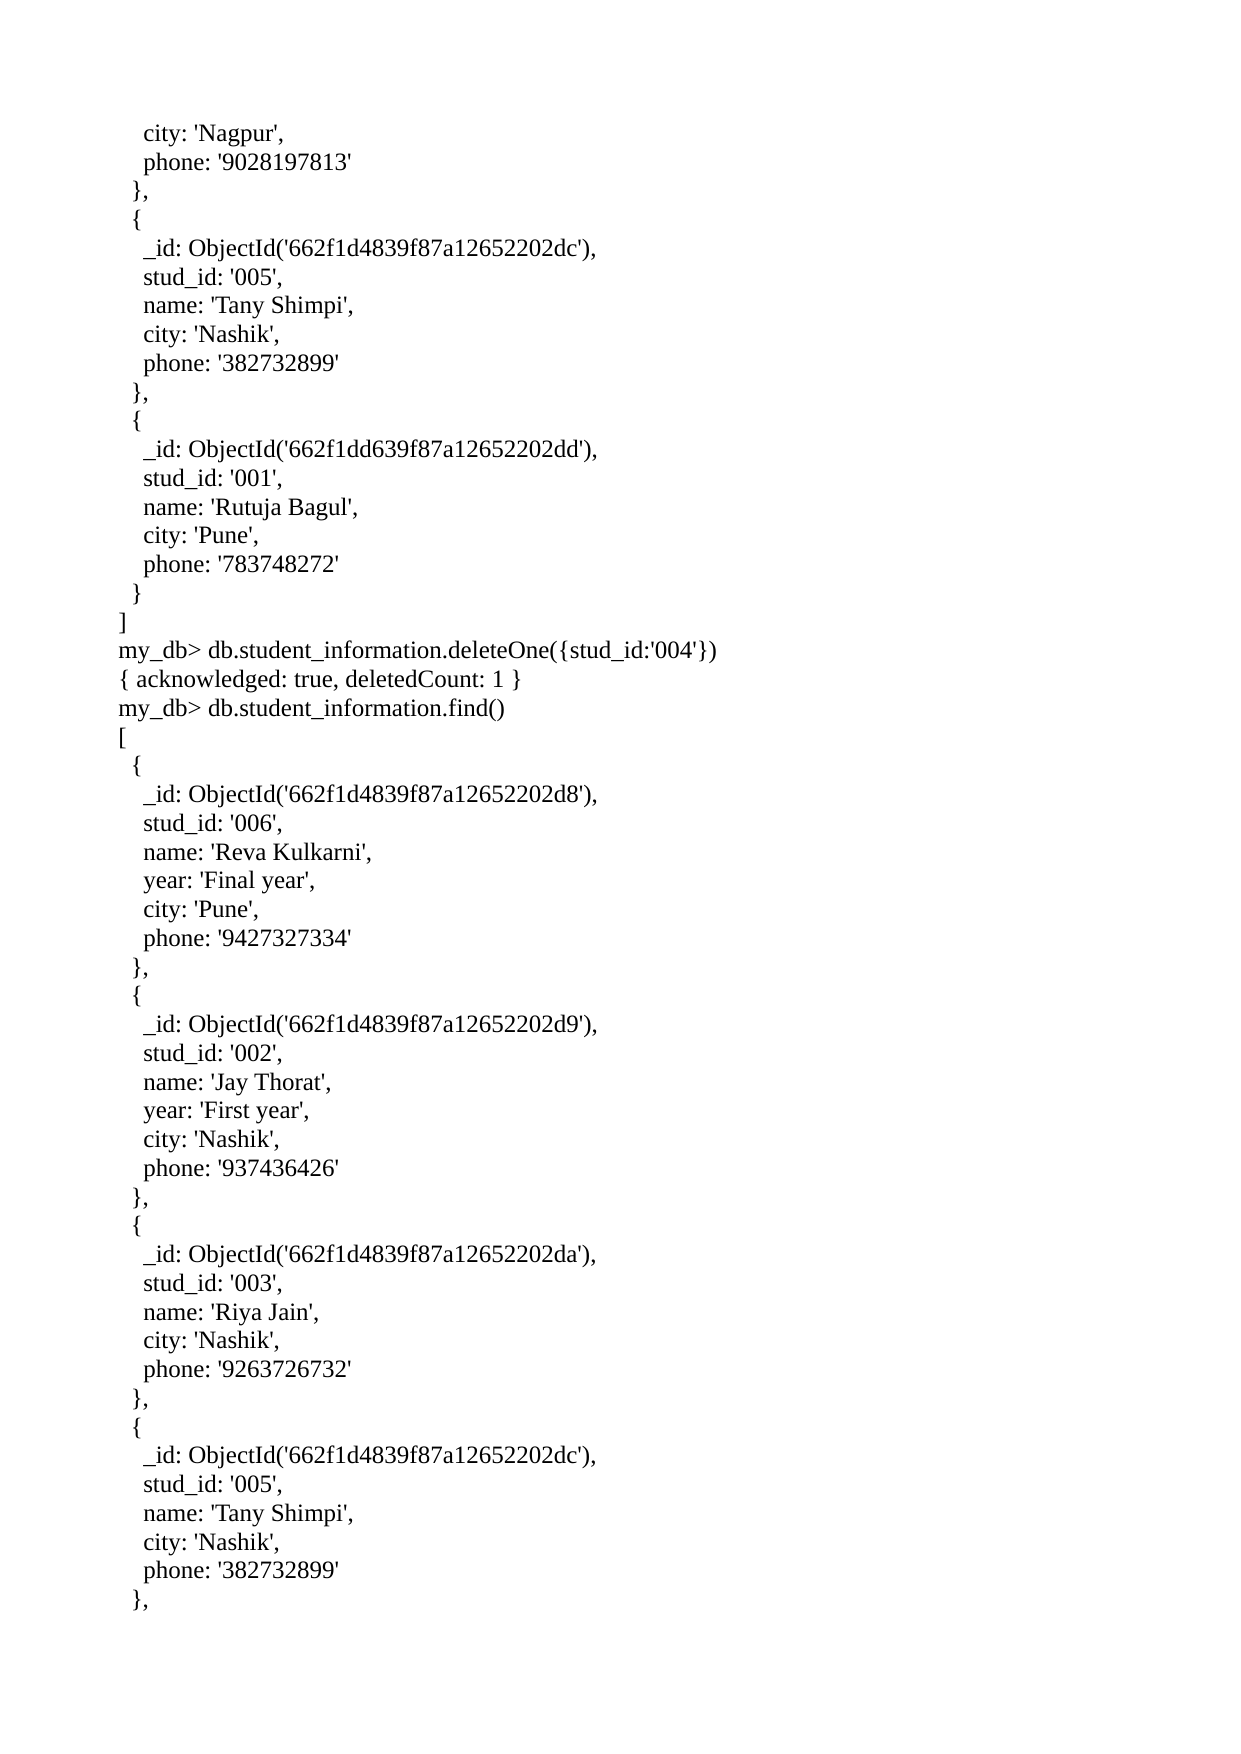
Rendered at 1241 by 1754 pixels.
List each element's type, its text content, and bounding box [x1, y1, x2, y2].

text stud_id: '005', [118, 262, 1122, 291]
text city: 'Nashik', [118, 1124, 1122, 1153]
text phone: '382732899' [118, 348, 1122, 377]
text { [118, 1211, 1122, 1239]
text { [118, 406, 1122, 434]
text { [118, 751, 1122, 779]
text stud_id: '002', [118, 1038, 1122, 1067]
text { [118, 1412, 1122, 1441]
text year: 'First year', [118, 1096, 1122, 1124]
text city: 'Nashik', [118, 319, 1122, 348]
text _id: ObjectId('662f1d4839f87a12652202d9'), [118, 1009, 1122, 1038]
text }, [118, 952, 1122, 981]
text city: 'Pune', [118, 521, 1122, 549]
text city: 'Nagpur', [118, 118, 1122, 147]
text year: 'Final year', [118, 866, 1122, 894]
text name: 'Jay Thorat', [118, 1067, 1122, 1096]
text stud_id: '005', [118, 1469, 1122, 1498]
text stud_id: '006', [118, 808, 1122, 837]
text }, [118, 176, 1122, 204]
text phone: '9263726732' [118, 1354, 1122, 1383]
text _id: ObjectId('662f1d4839f87a12652202dc'), [118, 233, 1122, 262]
text }, [118, 1182, 1122, 1211]
text name: 'Tany Shimpi', [118, 291, 1122, 319]
text my_db> db.student_information.find() [118, 693, 1122, 722]
text }, [118, 377, 1122, 406]
text }, [118, 1584, 1122, 1613]
text { [118, 204, 1122, 233]
text [ [118, 722, 1122, 751]
text my_db> db.student_information.deleteOne({stud_id:'004'}) [118, 636, 1122, 664]
text _id: ObjectId('662f1d4839f87a12652202d8'), [118, 779, 1122, 808]
text phone: '9028197813' [118, 147, 1122, 176]
text stud_id: '003', [118, 1268, 1122, 1297]
text } [118, 578, 1122, 607]
text phone: '783748272' [118, 549, 1122, 578]
text { acknowledged: true, deletedCount: 1 } [118, 664, 1122, 693]
text }, [118, 1383, 1122, 1412]
text stud_id: '001', [118, 463, 1122, 492]
text phone: '937436426' [118, 1153, 1122, 1182]
text phone: '382732899' [118, 1556, 1122, 1584]
text phone: '9427327334' [118, 923, 1122, 952]
text name: 'Riya Jain', [118, 1297, 1122, 1326]
text _id: ObjectId('662f1d4839f87a12652202da'), [118, 1239, 1122, 1268]
text city: 'Nashik', [118, 1527, 1122, 1556]
text city: 'Pune', [118, 894, 1122, 923]
text name: 'Rutuja Bagul', [118, 492, 1122, 521]
text _id: ObjectId('662f1d4839f87a12652202dc'), [118, 1441, 1122, 1469]
text city: 'Nashik', [118, 1326, 1122, 1354]
text { [118, 981, 1122, 1009]
text _id: ObjectId('662f1dd639f87a12652202dd'), [118, 434, 1122, 463]
text name: 'Reva Kulkarni', [118, 837, 1122, 866]
text name: 'Tany Shimpi', [118, 1498, 1122, 1527]
text ] [118, 607, 1122, 636]
